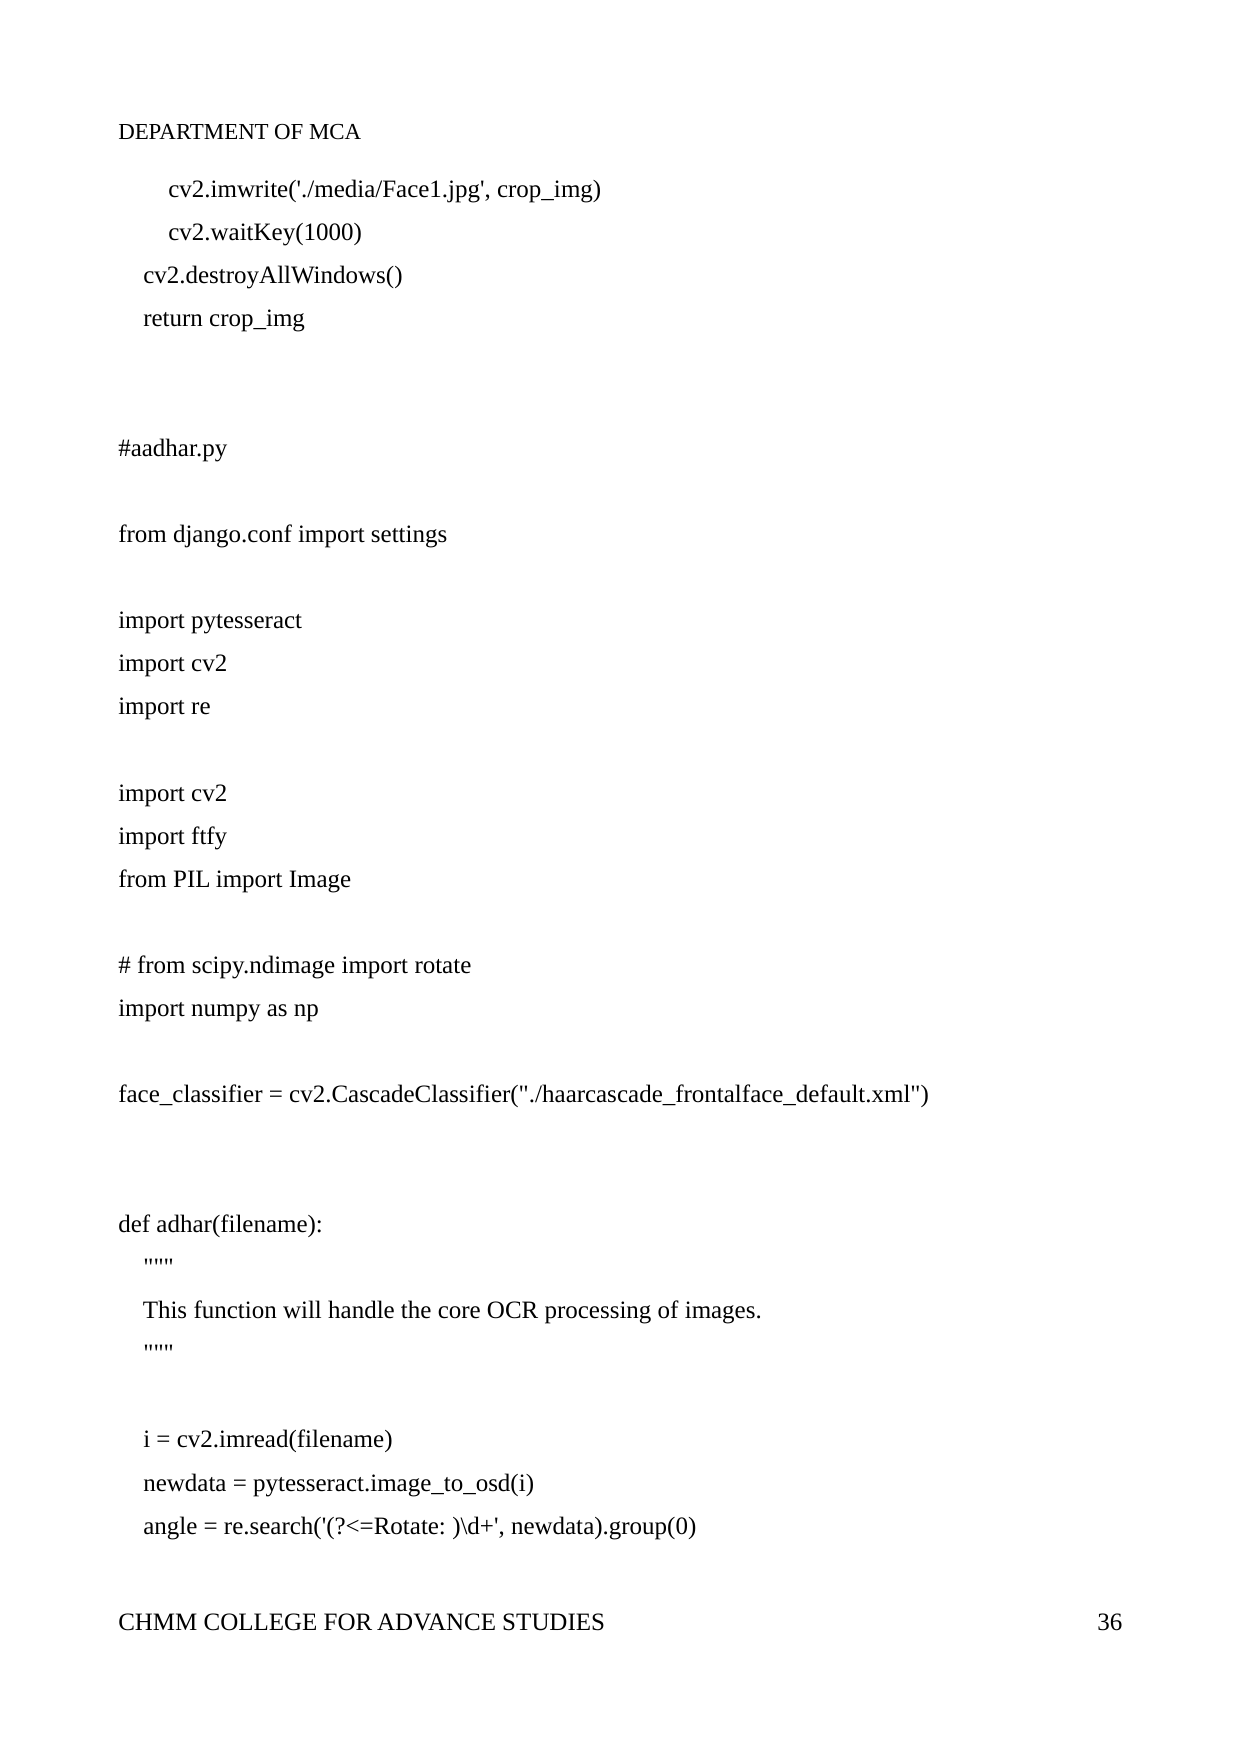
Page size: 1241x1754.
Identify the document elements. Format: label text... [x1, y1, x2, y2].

text from PIL import Image [118, 864, 1122, 893]
text import ftfy [118, 821, 1122, 849]
text cv2.imwrite('./media/Face1.jpg', crop_img) [118, 174, 1122, 203]
text """ [118, 1338, 1122, 1367]
text import pytesseract [118, 605, 1122, 634]
text #aadhar.py [118, 433, 1122, 461]
text import re [118, 691, 1122, 720]
text cv2.waitKey(1000) [118, 217, 1122, 246]
text from django.conf import settings [118, 519, 1122, 548]
text newdata = pytesseract.image_to_osd(i) [118, 1468, 1122, 1496]
text import numpy as np [118, 993, 1122, 1022]
text i = cv2.imread(filename) [118, 1424, 1122, 1453]
text angle = re.search('(?<=Rotate: )\d+', newdata).group(0) [118, 1511, 1122, 1539]
text """ [118, 1252, 1122, 1281]
text This function will handle the core OCR processing of images. [118, 1295, 1122, 1324]
text def adhar(filename): [118, 1209, 1122, 1238]
text import cv2 [118, 648, 1122, 677]
text # from scipy.ndimage import rotate [118, 950, 1122, 979]
text import cv2 [118, 778, 1122, 806]
text face_classifier = cv2.CascadeClassifier("./haarcascade_frontalface_default.xml") [118, 1079, 1122, 1108]
text cv2.destroyAllWindows() [118, 260, 1122, 289]
text return crop_img [118, 303, 1122, 332]
